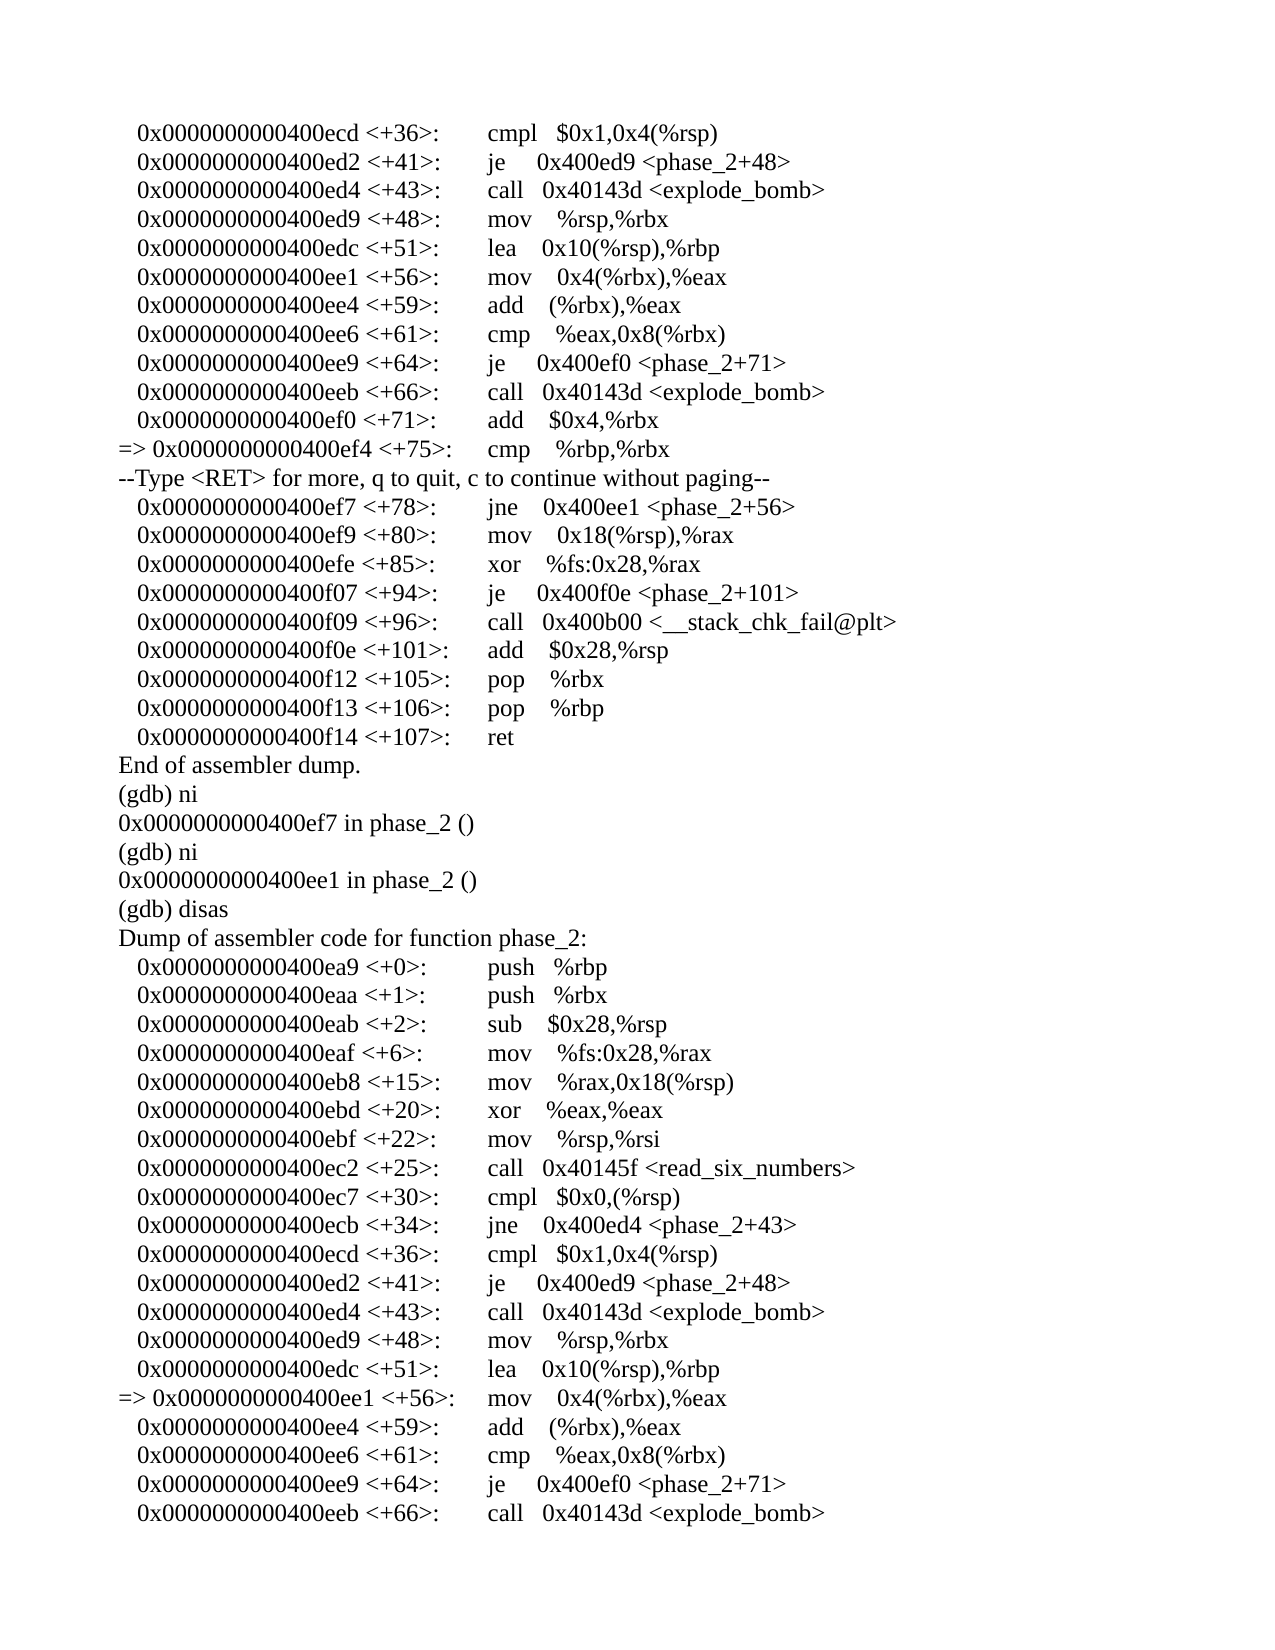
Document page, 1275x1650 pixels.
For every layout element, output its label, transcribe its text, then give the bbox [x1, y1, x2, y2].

text => 0x0000000000400ef4 <+75>: cmp %rbp,%rbx [118, 434, 1157, 463]
text 0x0000000000400edc <+51>: lea 0x10(%rsp),%rbp [118, 233, 1157, 262]
text 0x0000000000400ed4 <+43>: call 0x40143d <explode_bomb> [118, 176, 1157, 204]
text (gdb) disas [118, 894, 1157, 923]
text 0x0000000000400ec2 <+25>: call 0x40145f <read_six_numbers> [118, 1153, 1157, 1182]
text 0x0000000000400edc <+51>: lea 0x10(%rsp),%rbp [118, 1354, 1157, 1383]
text 0x0000000000400ecd <+36>: cmpl $0x1,0x4(%rsp) [118, 1239, 1157, 1268]
text (gdb) ni [118, 837, 1157, 866]
text 0x0000000000400ecd <+36>: cmpl $0x1,0x4(%rsp) [118, 118, 1157, 147]
text --Type <RET> for more, q to quit, c to continue without paging-- [118, 463, 1157, 492]
text 0x0000000000400eaf <+6>: mov %fs:0x28,%rax [118, 1038, 1157, 1067]
text 0x0000000000400ee4 <+59>: add (%rbx),%eax [118, 291, 1157, 319]
text 0x0000000000400ee1 in phase_2 () [118, 866, 1157, 894]
text 0x0000000000400eb8 <+15>: mov %rax,0x18(%rsp) [118, 1067, 1157, 1096]
text 0x0000000000400f0e <+101>: add $0x28,%rsp [118, 636, 1157, 664]
text 0x0000000000400ec7 <+30>: cmpl $0x0,(%rsp) [118, 1182, 1157, 1211]
text 0x0000000000400f13 <+106>: pop %rbp [118, 693, 1157, 722]
text 0x0000000000400ebd <+20>: xor %eax,%eax [118, 1096, 1157, 1124]
text 0x0000000000400ee9 <+64>: je 0x400ef0 <phase_2+71> [118, 348, 1157, 377]
text 0x0000000000400ee4 <+59>: add (%rbx),%eax [118, 1412, 1157, 1441]
text => 0x0000000000400ee1 <+56>: mov 0x4(%rbx),%eax [118, 1383, 1157, 1412]
text 0x0000000000400eeb <+66>: call 0x40143d <explode_bomb> [118, 1498, 1157, 1527]
text 0x0000000000400eaa <+1>: push %rbx [118, 981, 1157, 1009]
text 0x0000000000400ed2 <+41>: je 0x400ed9 <phase_2+48> [118, 147, 1157, 176]
text 0x0000000000400ef7 in phase_2 () [118, 808, 1157, 837]
text 0x0000000000400eeb <+66>: call 0x40143d <explode_bomb> [118, 377, 1157, 406]
text Dump of assembler code for function phase_2: [118, 923, 1157, 952]
text 0x0000000000400ee6 <+61>: cmp %eax,0x8(%rbx) [118, 1441, 1157, 1469]
text 0x0000000000400ee9 <+64>: je 0x400ef0 <phase_2+71> [118, 1469, 1157, 1498]
text 0x0000000000400ef9 <+80>: mov 0x18(%rsp),%rax [118, 521, 1157, 549]
text 0x0000000000400ed4 <+43>: call 0x40143d <explode_bomb> [118, 1297, 1157, 1326]
text 0x0000000000400f12 <+105>: pop %rbx [118, 664, 1157, 693]
text 0x0000000000400eab <+2>: sub $0x28,%rsp [118, 1009, 1157, 1038]
text (gdb) ni [118, 779, 1157, 808]
text 0x0000000000400ed9 <+48>: mov %rsp,%rbx [118, 1326, 1157, 1354]
text 0x0000000000400f09 <+96>: call 0x400b00 <__stack_chk_fail@plt> [118, 607, 1157, 636]
text End of assembler dump. [118, 751, 1157, 779]
text 0x0000000000400efe <+85>: xor %fs:0x28,%rax [118, 549, 1157, 578]
text 0x0000000000400ee6 <+61>: cmp %eax,0x8(%rbx) [118, 319, 1157, 348]
text 0x0000000000400ecb <+34>: jne 0x400ed4 <phase_2+43> [118, 1211, 1157, 1239]
text 0x0000000000400f07 <+94>: je 0x400f0e <phase_2+101> [118, 578, 1157, 607]
text 0x0000000000400ebf <+22>: mov %rsp,%rsi [118, 1124, 1157, 1153]
text 0x0000000000400ef7 <+78>: jne 0x400ee1 <phase_2+56> [118, 492, 1157, 521]
text 0x0000000000400ed2 <+41>: je 0x400ed9 <phase_2+48> [118, 1268, 1157, 1297]
text 0x0000000000400ef0 <+71>: add $0x4,%rbx [118, 406, 1157, 434]
text 0x0000000000400ea9 <+0>: push %rbp [118, 952, 1157, 981]
text 0x0000000000400f14 <+107>: ret [118, 722, 1157, 751]
text 0x0000000000400ed9 <+48>: mov %rsp,%rbx [118, 204, 1157, 233]
text 0x0000000000400ee1 <+56>: mov 0x4(%rbx),%eax [118, 262, 1157, 291]
